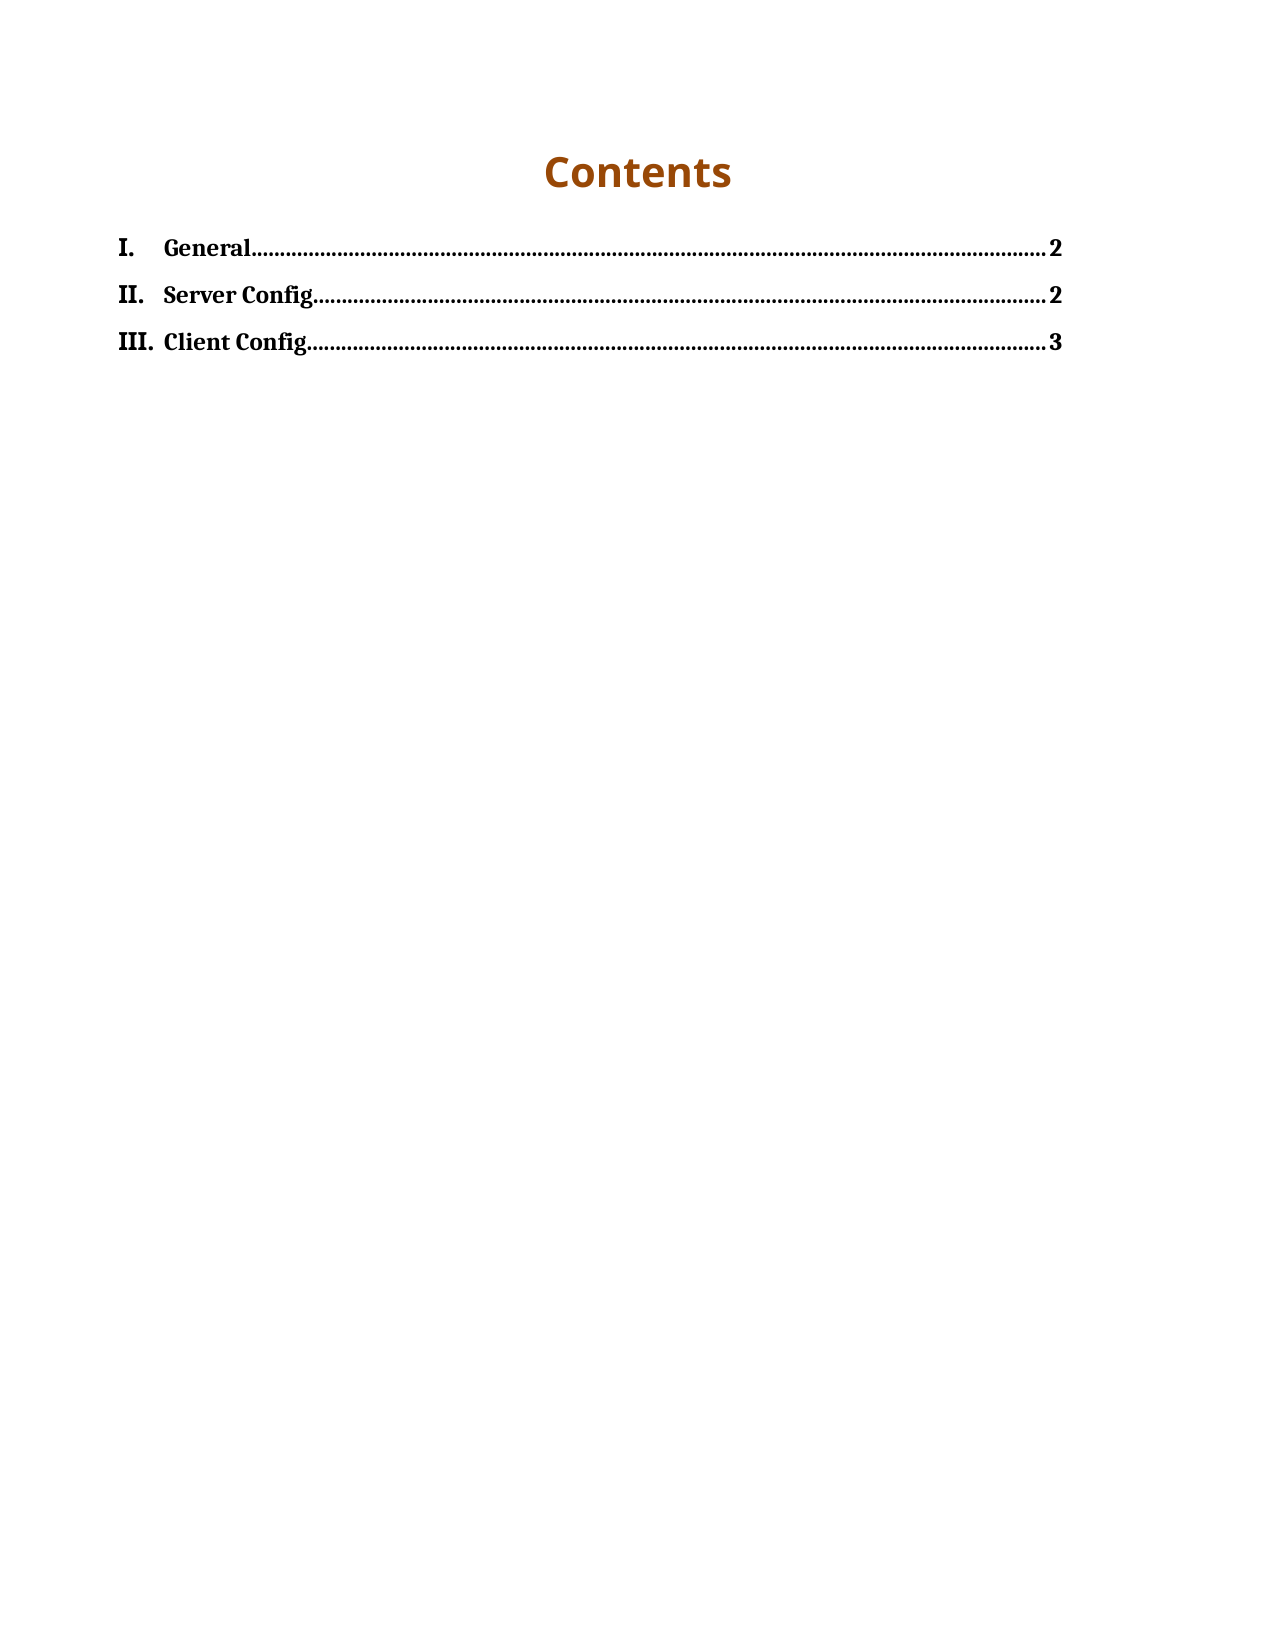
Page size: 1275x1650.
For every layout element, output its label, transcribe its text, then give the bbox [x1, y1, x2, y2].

text I. General 2 [118, 229, 1157, 263]
text III. Client Config 3 [118, 324, 1157, 358]
text II. Server Config 2 [118, 277, 1157, 311]
subtitle Contents [118, 143, 1157, 200]
